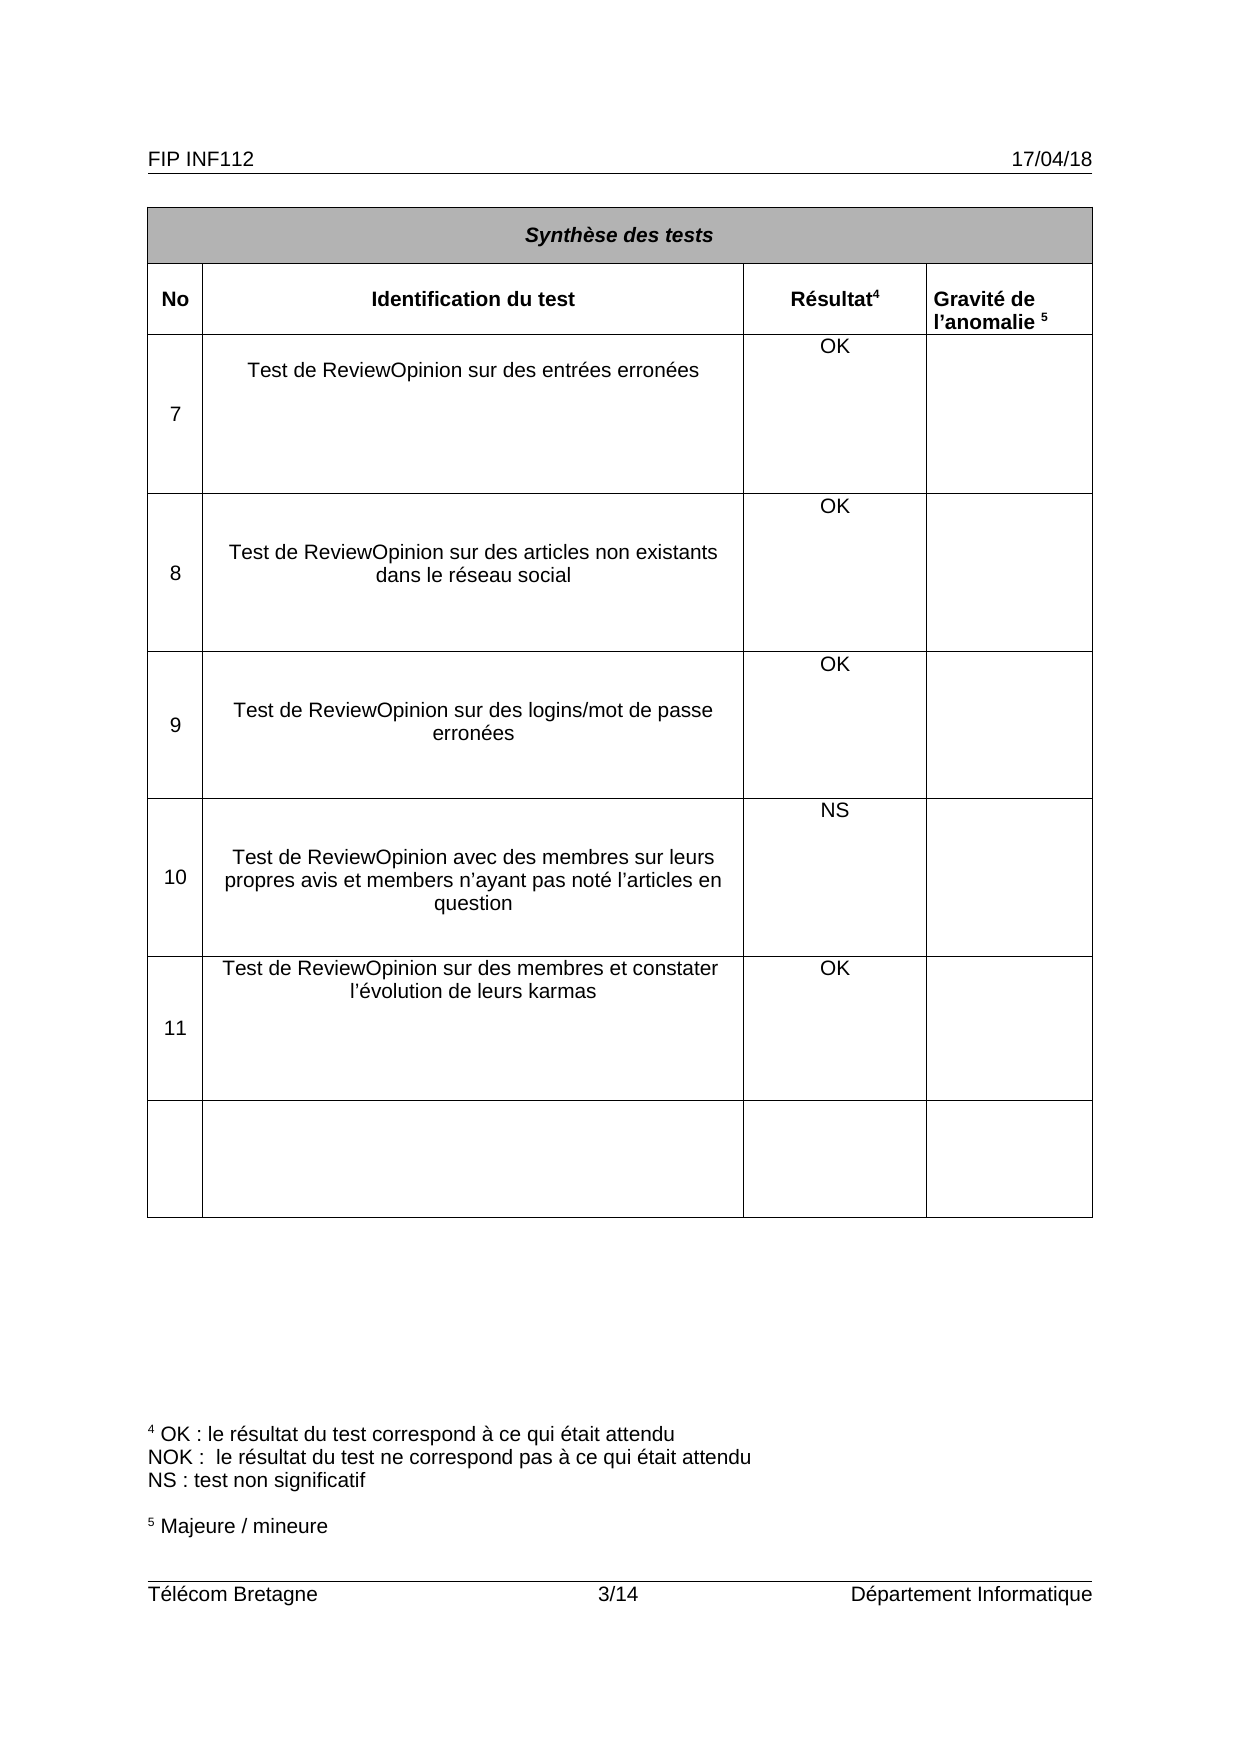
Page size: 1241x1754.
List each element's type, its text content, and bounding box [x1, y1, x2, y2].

table_cell Résultat [744, 264, 926, 334]
table_cell Test de ReviewOpinion sur des logins/mot de passe erronées [203, 652, 743, 798]
table_cell Identification du test [203, 264, 743, 334]
table_cell [927, 335, 1092, 493]
table_cell 11 [148, 957, 202, 1099]
table_cell OK [744, 652, 926, 798]
table_cell 7 [148, 335, 202, 493]
table_cell [927, 957, 1092, 1099]
table_header Synthèse des tests [148, 208, 1092, 263]
table_cell [744, 1101, 926, 1217]
table_cell Gravité de l’anomalie [927, 264, 1092, 334]
table_cell Test de ReviewOpinion sur des membres et constater l’évolution de leurs karmas [203, 957, 743, 1099]
table_cell [927, 1101, 1092, 1217]
table_cell Test de ReviewOpinion sur des entrées erronées [203, 335, 743, 493]
table_cell [927, 799, 1092, 956]
table_cell NS [744, 799, 926, 956]
table_cell Test de ReviewOpinion avec des membres sur leurs propres avis et members n’ayant pas noté l’articles en question [203, 799, 743, 956]
table_cell 10 [148, 799, 202, 956]
table_cell Test de ReviewOpinion sur des articles non existants dans le réseau social [203, 494, 743, 651]
table_cell OK [744, 494, 926, 651]
table_cell [148, 1101, 202, 1217]
table_cell 8 [148, 494, 202, 651]
table_cell [203, 1101, 743, 1217]
table_cell OK [744, 335, 926, 493]
table_cell 9 [148, 652, 202, 798]
table_cell No [148, 264, 202, 334]
table_cell [927, 652, 1092, 798]
table_cell OK [744, 957, 926, 1099]
table_cell [927, 494, 1092, 651]
